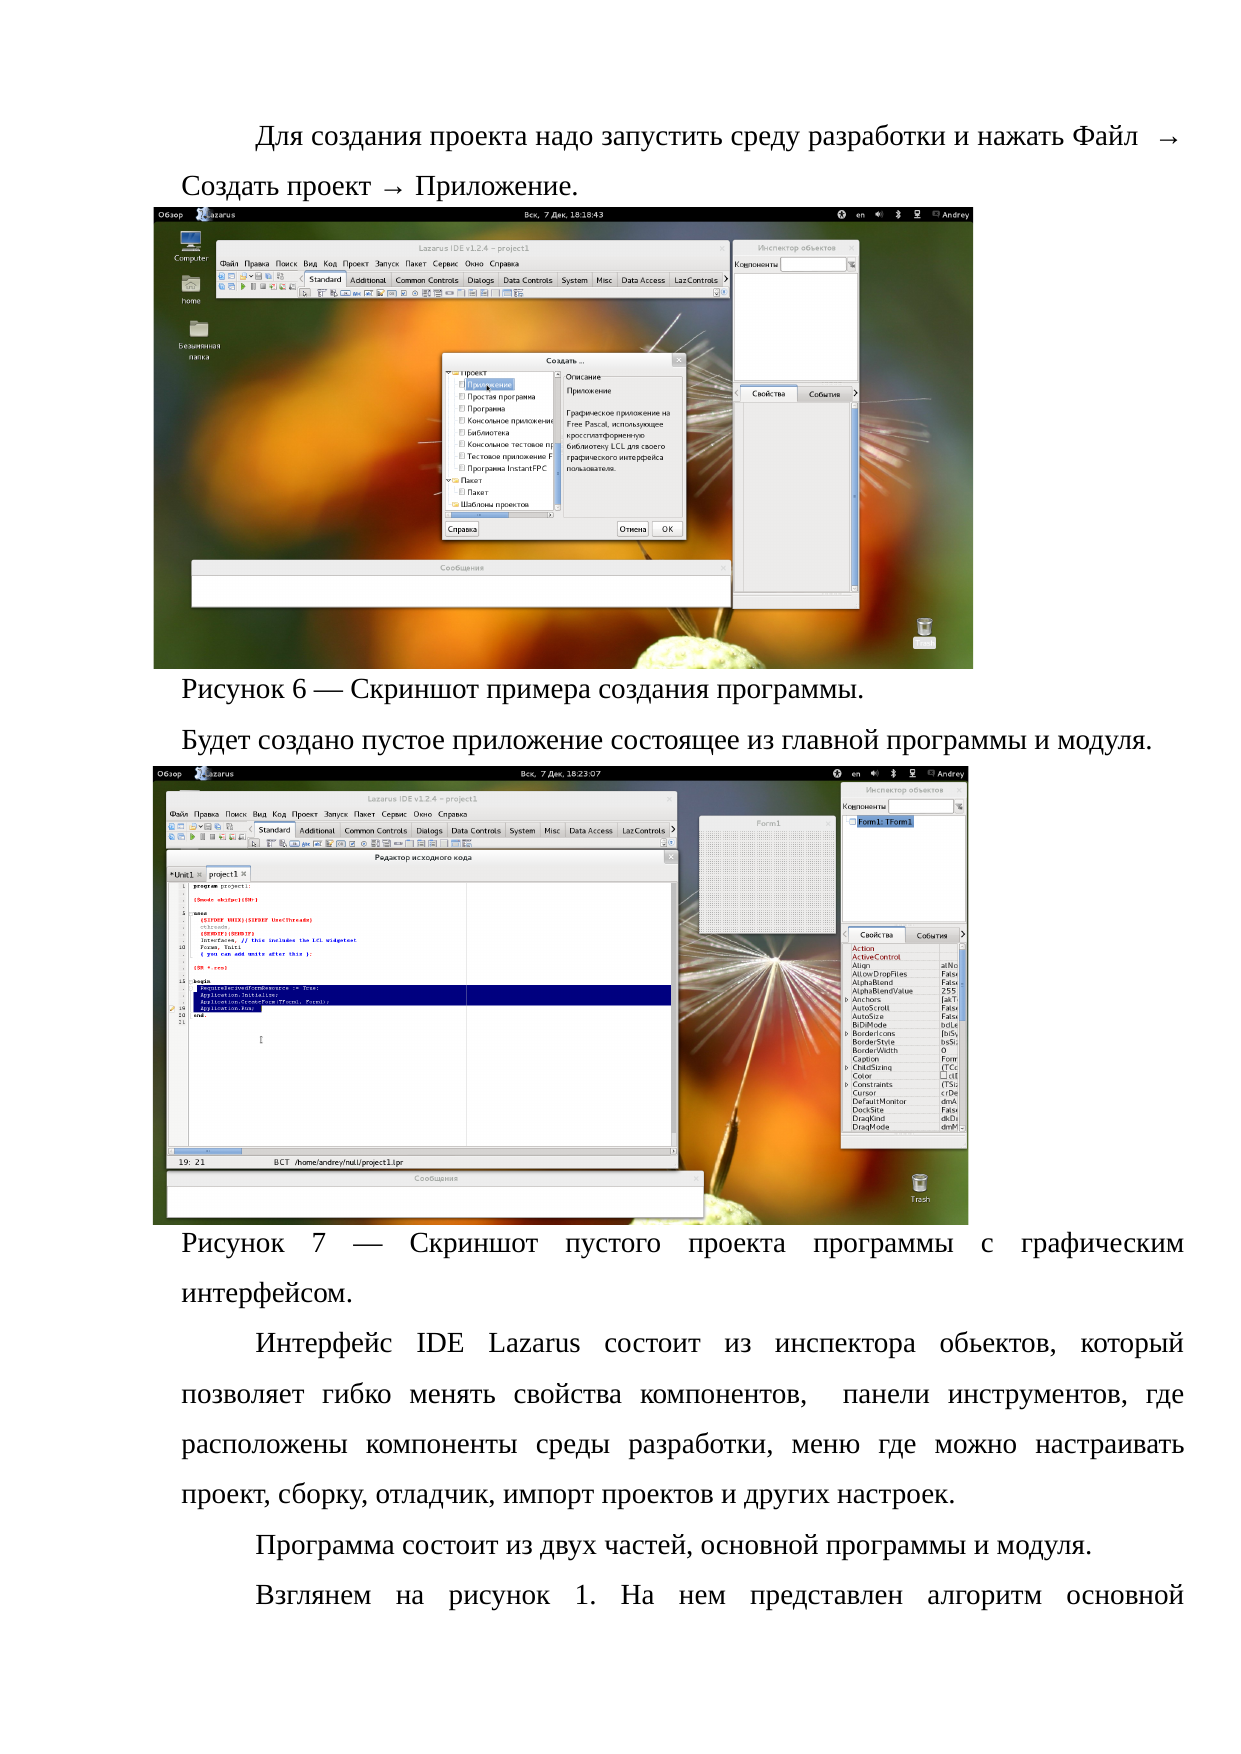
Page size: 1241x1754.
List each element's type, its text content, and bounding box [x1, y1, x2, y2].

text Для создания проекта надо запустить среду разработки и нажать Файл → Создать проект → Приложение. [181, 118, 1185, 202]
text Рисунок 6 — Скриншот примера создания программы. [181, 672, 1185, 705]
text Программа состоит из двух частей, основной программы и модуля. [181, 1527, 1185, 1560]
picture [153, 207, 974, 669]
text Будет создано пустое приложение состоящее из главной программы и модуля. [181, 722, 1185, 755]
text Взглянем на рисунок 1. На нем представлен алгоритм основной [181, 1577, 1185, 1611]
text Интерфейс IDE Lazarus состоит из инспектора обьектов, который позволяет гибко менять свойства компонентов, панели инструментов, где расположены компоненты среды разработки, меню где можно настраивать проект, сборку, отладчик, импорт проектов и других настроек. [181, 1326, 1185, 1510]
picture [152, 766, 969, 1225]
text Рисунок 7 — Скриншот пустого проекта программы с графическим интерфейсом. [181, 1225, 1185, 1309]
